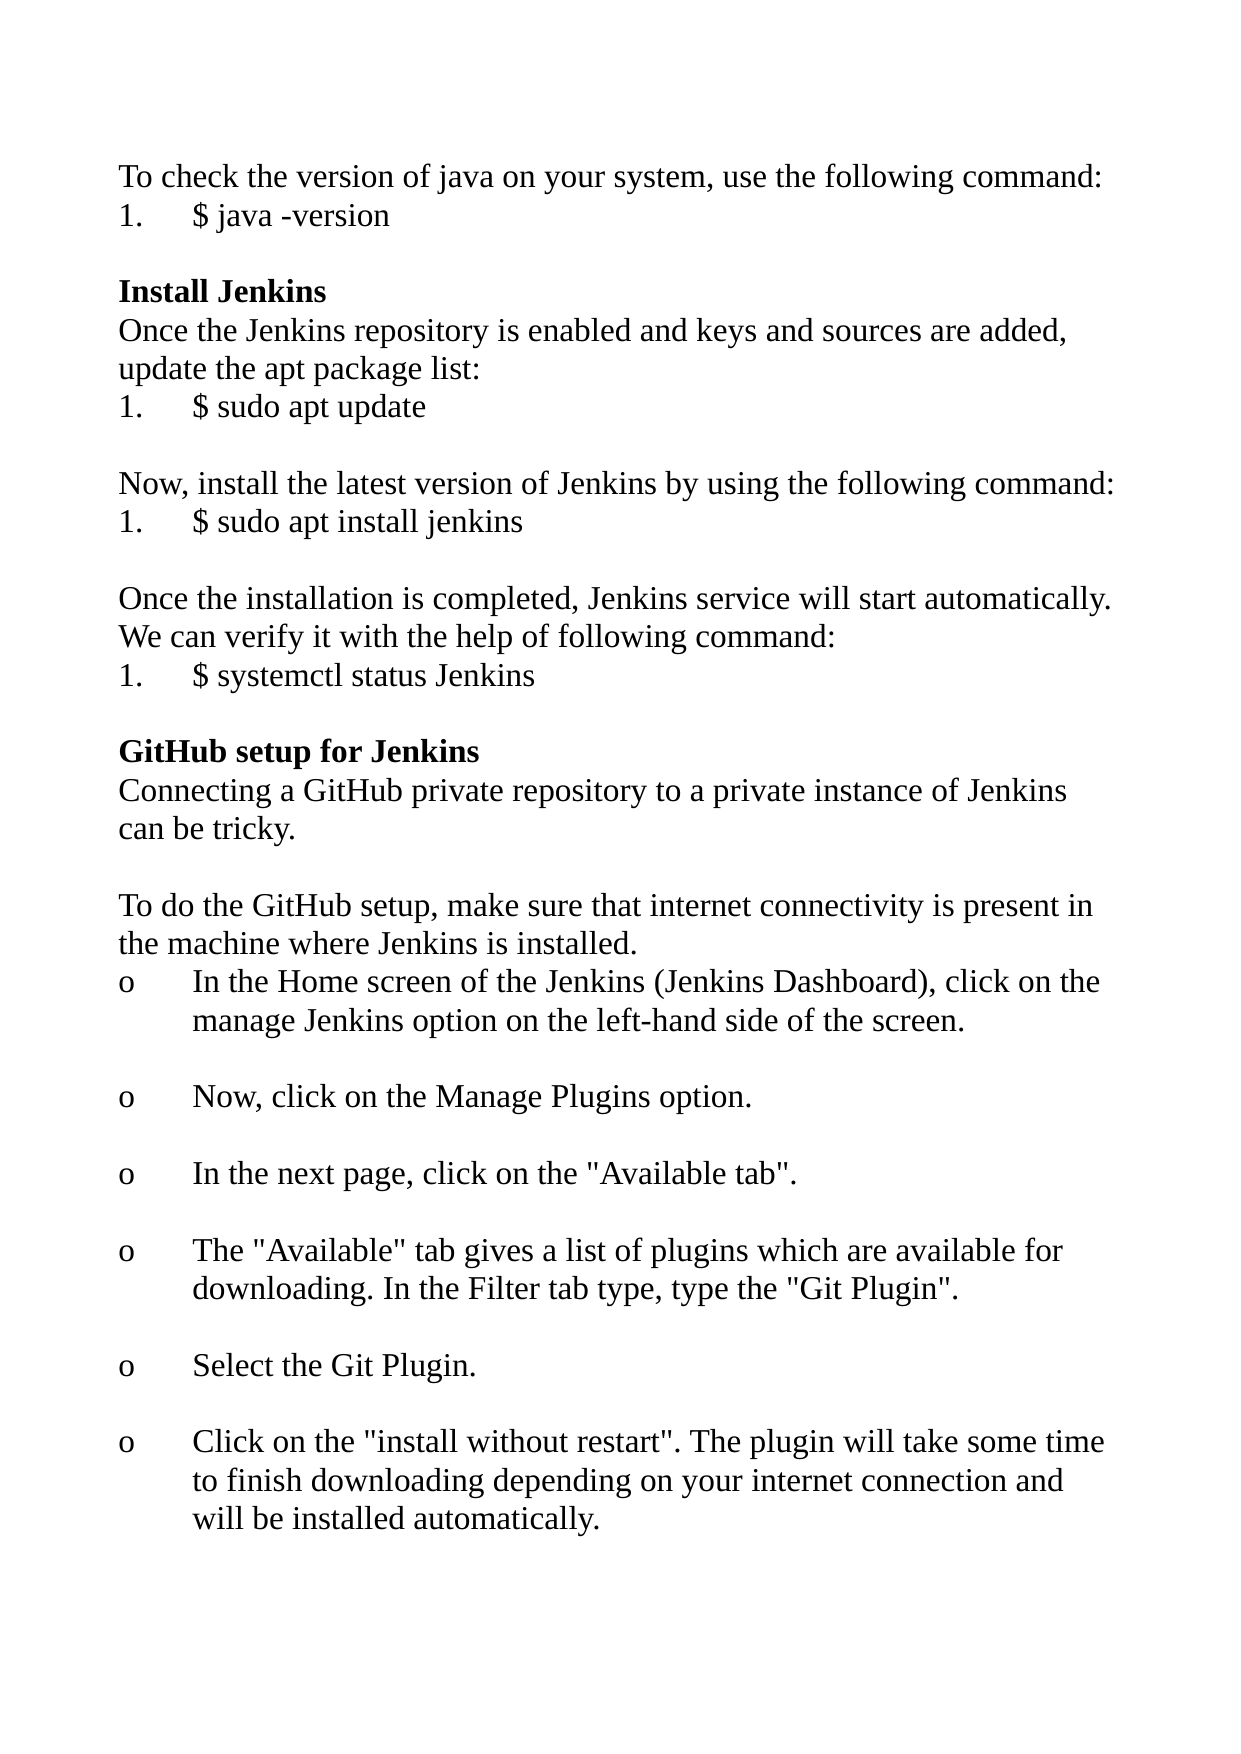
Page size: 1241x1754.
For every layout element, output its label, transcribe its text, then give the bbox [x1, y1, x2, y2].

text 1. $ systemctl status Jenkins [118, 655, 1122, 693]
text To do the GitHub setup, make sure that internet connectivity is present in the machine where Jenkins is installed. [118, 885, 1122, 961]
text o Click on the "install without restart". The plugin will take some time to finish downloading depending on your internet connection and will be installed automatically. [118, 1421, 1122, 1536]
text o The "Available" tab gives a list of plugins which are available for downloading. In the Filter tab type, type the "Git Plugin". [118, 1230, 1122, 1306]
text Now, install the latest version of Jenkins by using the following command: [118, 463, 1122, 501]
text Install Jenkins [118, 271, 1122, 310]
text To check the version of java on your system, use the following command: [118, 156, 1122, 195]
text Connecting a GitHub private repository to a private instance of Jenkins can be tricky. [118, 770, 1122, 846]
text 1. $ sudo apt install jenkins [118, 501, 1122, 540]
text o In the Home screen of the Jenkins (Jenkins Dashboard), click on the manage Jenkins option on the left-hand side of the screen. [118, 961, 1122, 1038]
text o Select the Git Plugin. [118, 1345, 1122, 1383]
text Once the Jenkins repository is enabled and keys and sources are added, update the apt package list: [118, 310, 1122, 386]
text Once the installation is completed, Jenkins service will start automatically. [118, 578, 1122, 616]
text GitHub setup for Jenkins [118, 731, 1122, 770]
text o Now, click on the Manage Plugins option. [118, 1076, 1122, 1115]
text 1. $ sudo apt update [118, 386, 1122, 425]
text 1. $ java -version [118, 195, 1122, 233]
text We can verify it with the help of following command: [118, 616, 1122, 655]
text o In the next page, click on the "Available tab". [118, 1153, 1122, 1191]
